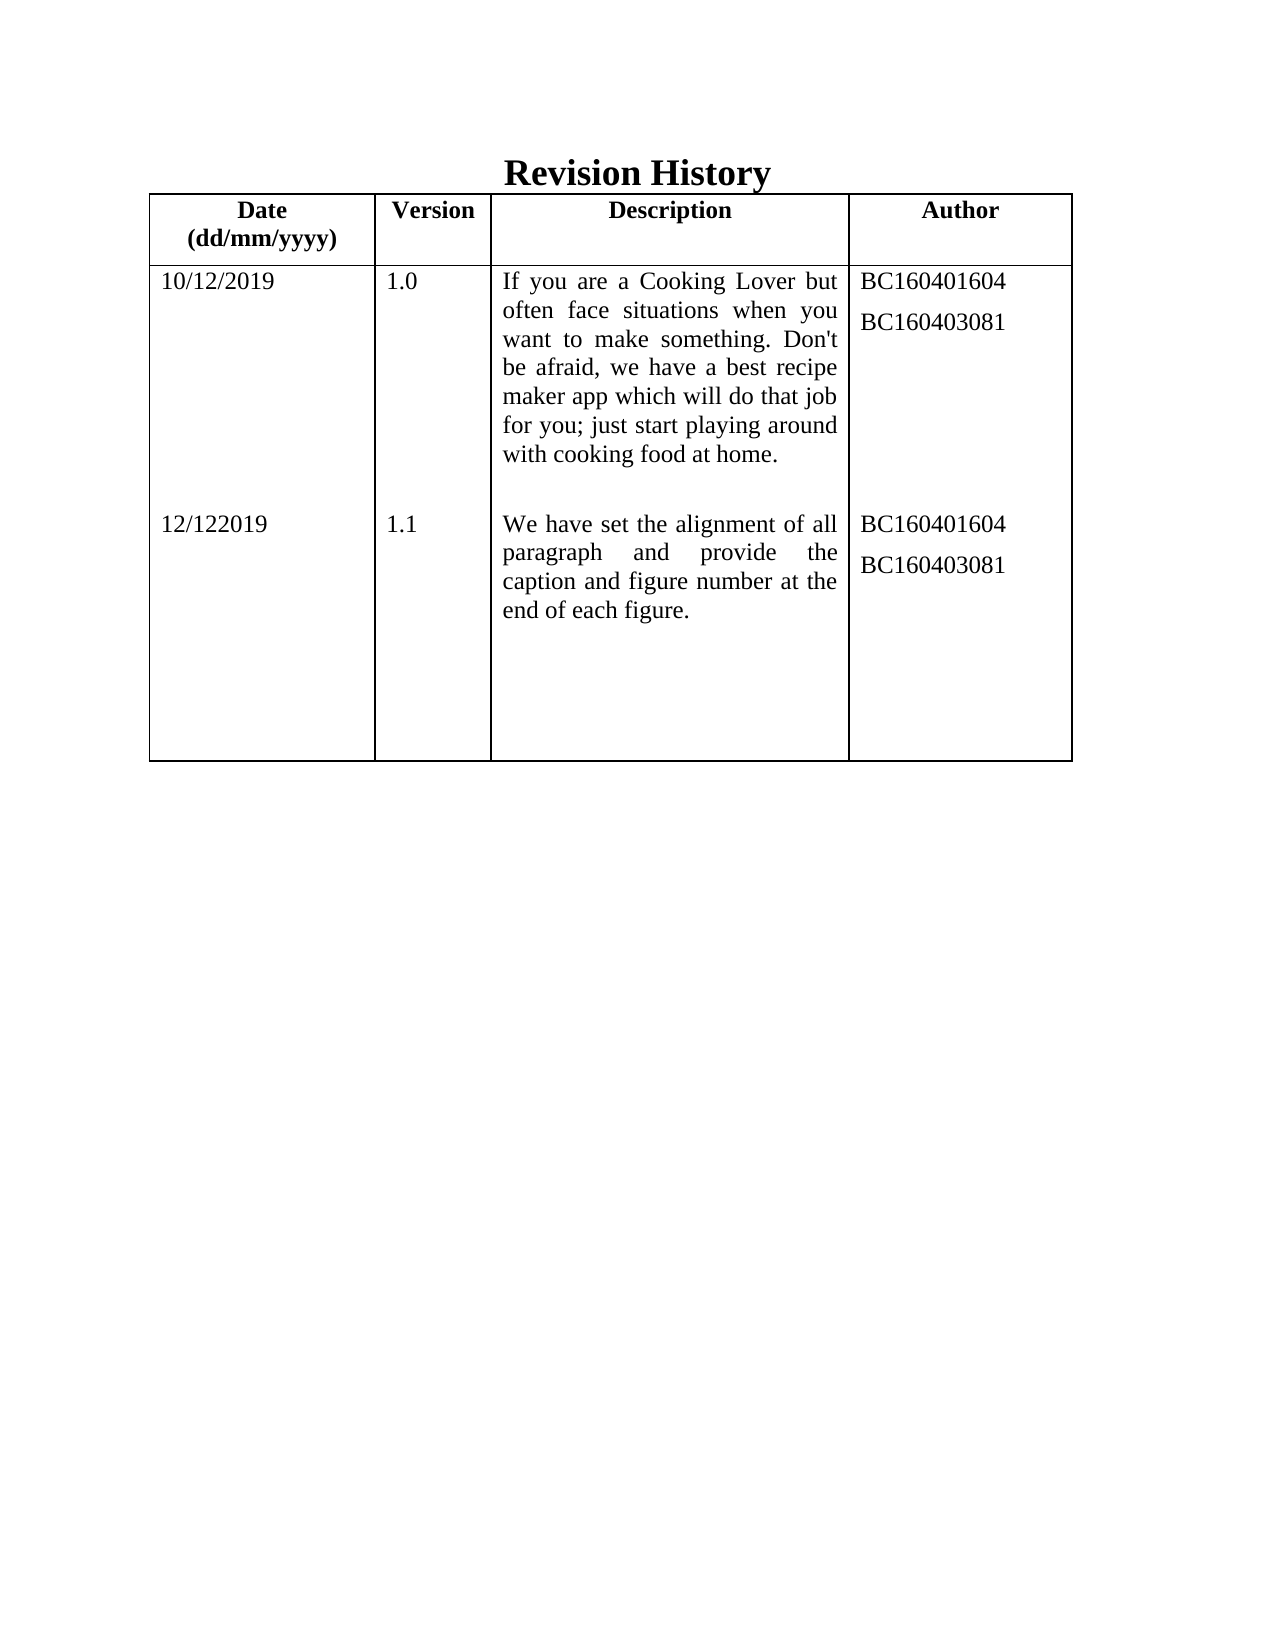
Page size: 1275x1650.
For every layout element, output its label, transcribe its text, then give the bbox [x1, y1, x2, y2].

table_cell 10/12/2019 [150, 266, 374, 509]
table_cell [492, 719, 848, 760]
table_cell [150, 719, 374, 760]
table_cell [150, 678, 374, 719]
table_header Description [492, 195, 848, 265]
table_cell If you are a Cooking Lover but often face situations when you want to make something. Don't be afraid, we have a best recipe maker app which will do that job for you; just start playing around with cooking food at home. [492, 266, 848, 509]
text Revision History [150, 150, 1125, 193]
table_cell 1.1 [376, 509, 490, 677]
table_cell [376, 719, 490, 760]
table_cell 12/122019 [150, 509, 374, 677]
table_cell [850, 678, 1071, 719]
table_header Version [376, 195, 490, 265]
table_cell We have set the alignment of all paragraph and provide the caption and figure number at the end of each figure. [492, 509, 848, 677]
table_cell [492, 678, 848, 719]
table_cell [850, 719, 1071, 760]
table_cell BC160401604 BC160403081 [850, 509, 1071, 677]
table_cell 1.0 [376, 266, 490, 509]
table_header Author [850, 195, 1071, 265]
table_header Date (dd/mm/yyyy) [150, 195, 374, 265]
table_cell [376, 678, 490, 719]
table_cell BC160401604 BC160403081 [850, 266, 1071, 509]
